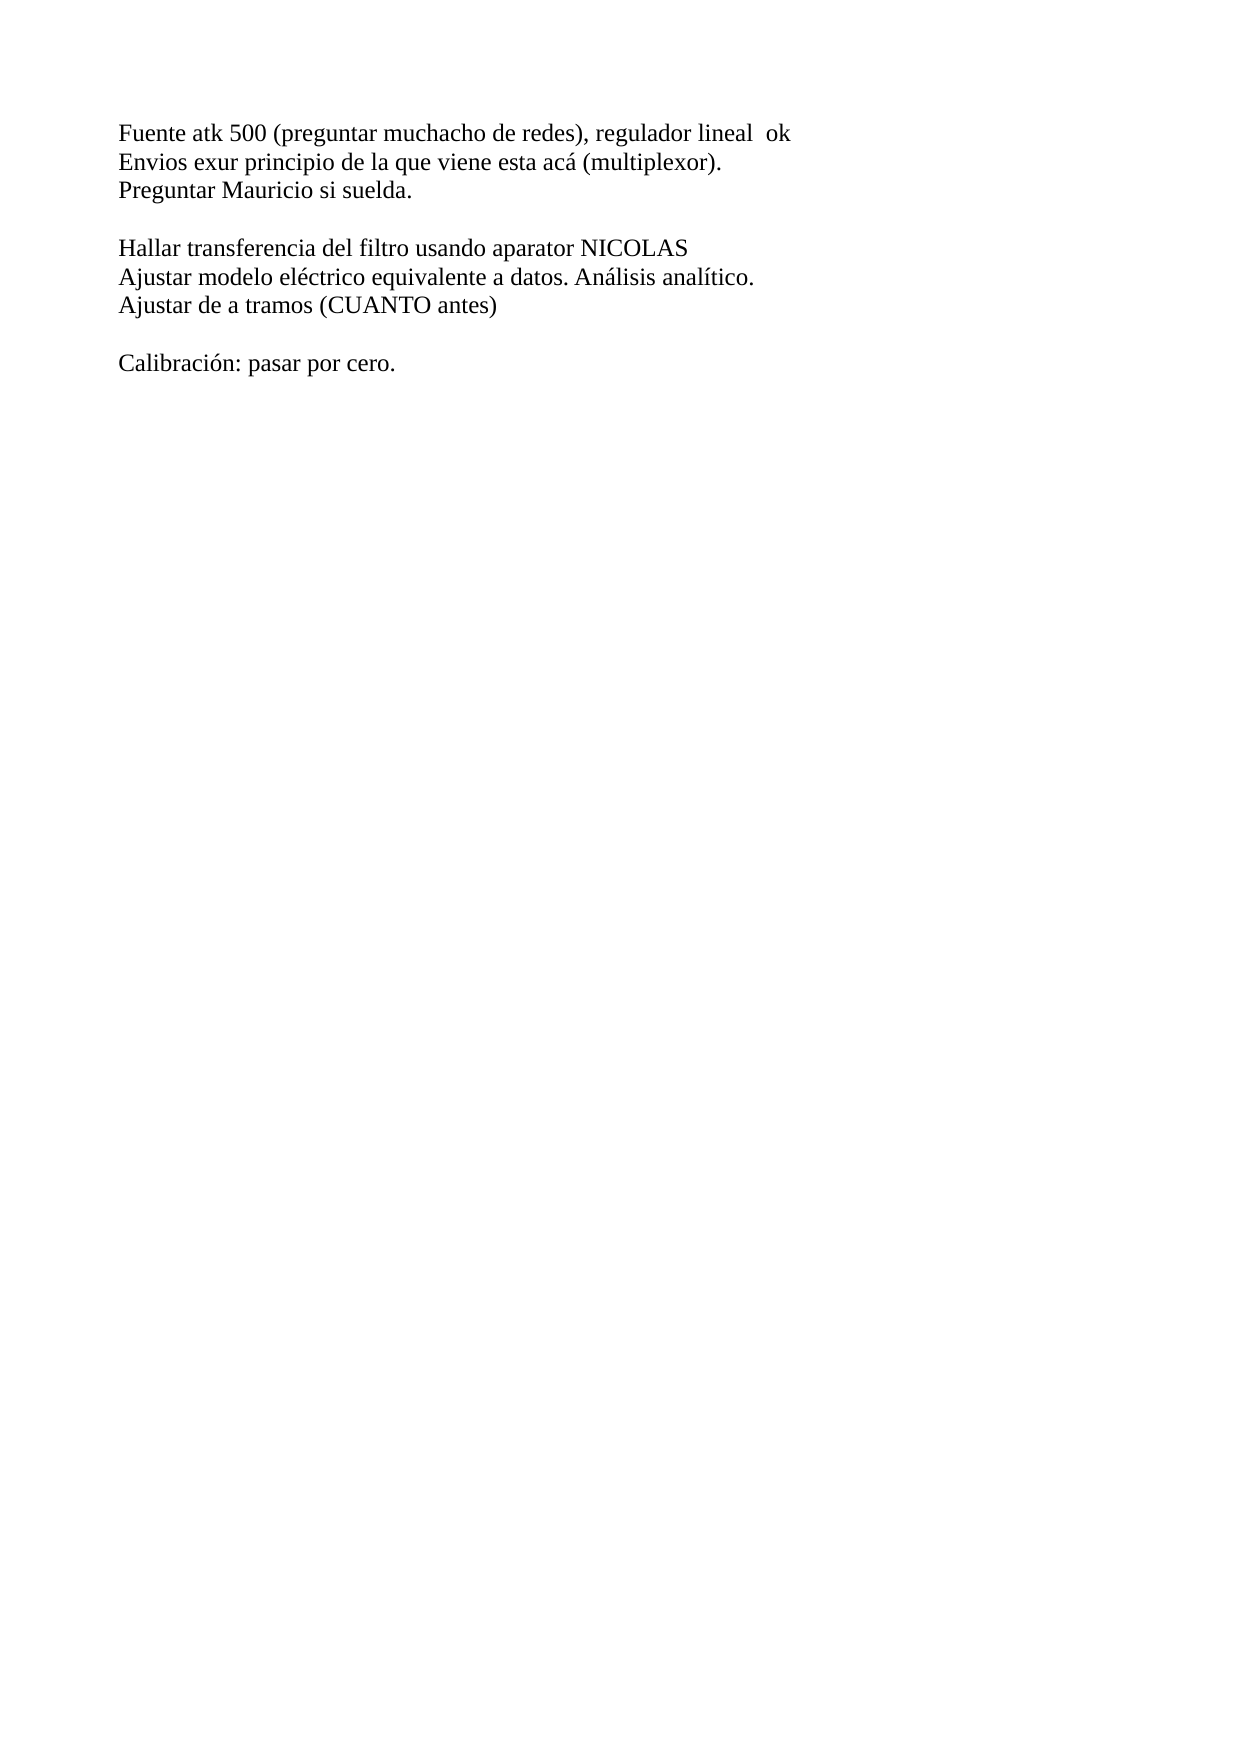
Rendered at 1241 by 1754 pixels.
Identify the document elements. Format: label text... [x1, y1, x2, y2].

text Preguntar Mauricio si suelda. [118, 176, 1122, 204]
text Calibración: pasar por cero. [118, 348, 1122, 377]
text Hallar transferencia del filtro usando aparator NICOLAS [118, 233, 1122, 262]
text Ajustar de a tramos (CUANTO antes) [118, 291, 1122, 319]
text Ajustar modelo eléctrico equivalente a datos. Análisis analítico. [118, 262, 1122, 291]
text Fuente atk 500 (preguntar muchacho de redes), regulador lineal ok [118, 118, 1122, 147]
text Envios exur principio de la que viene esta acá (multiplexor). [118, 147, 1122, 176]
